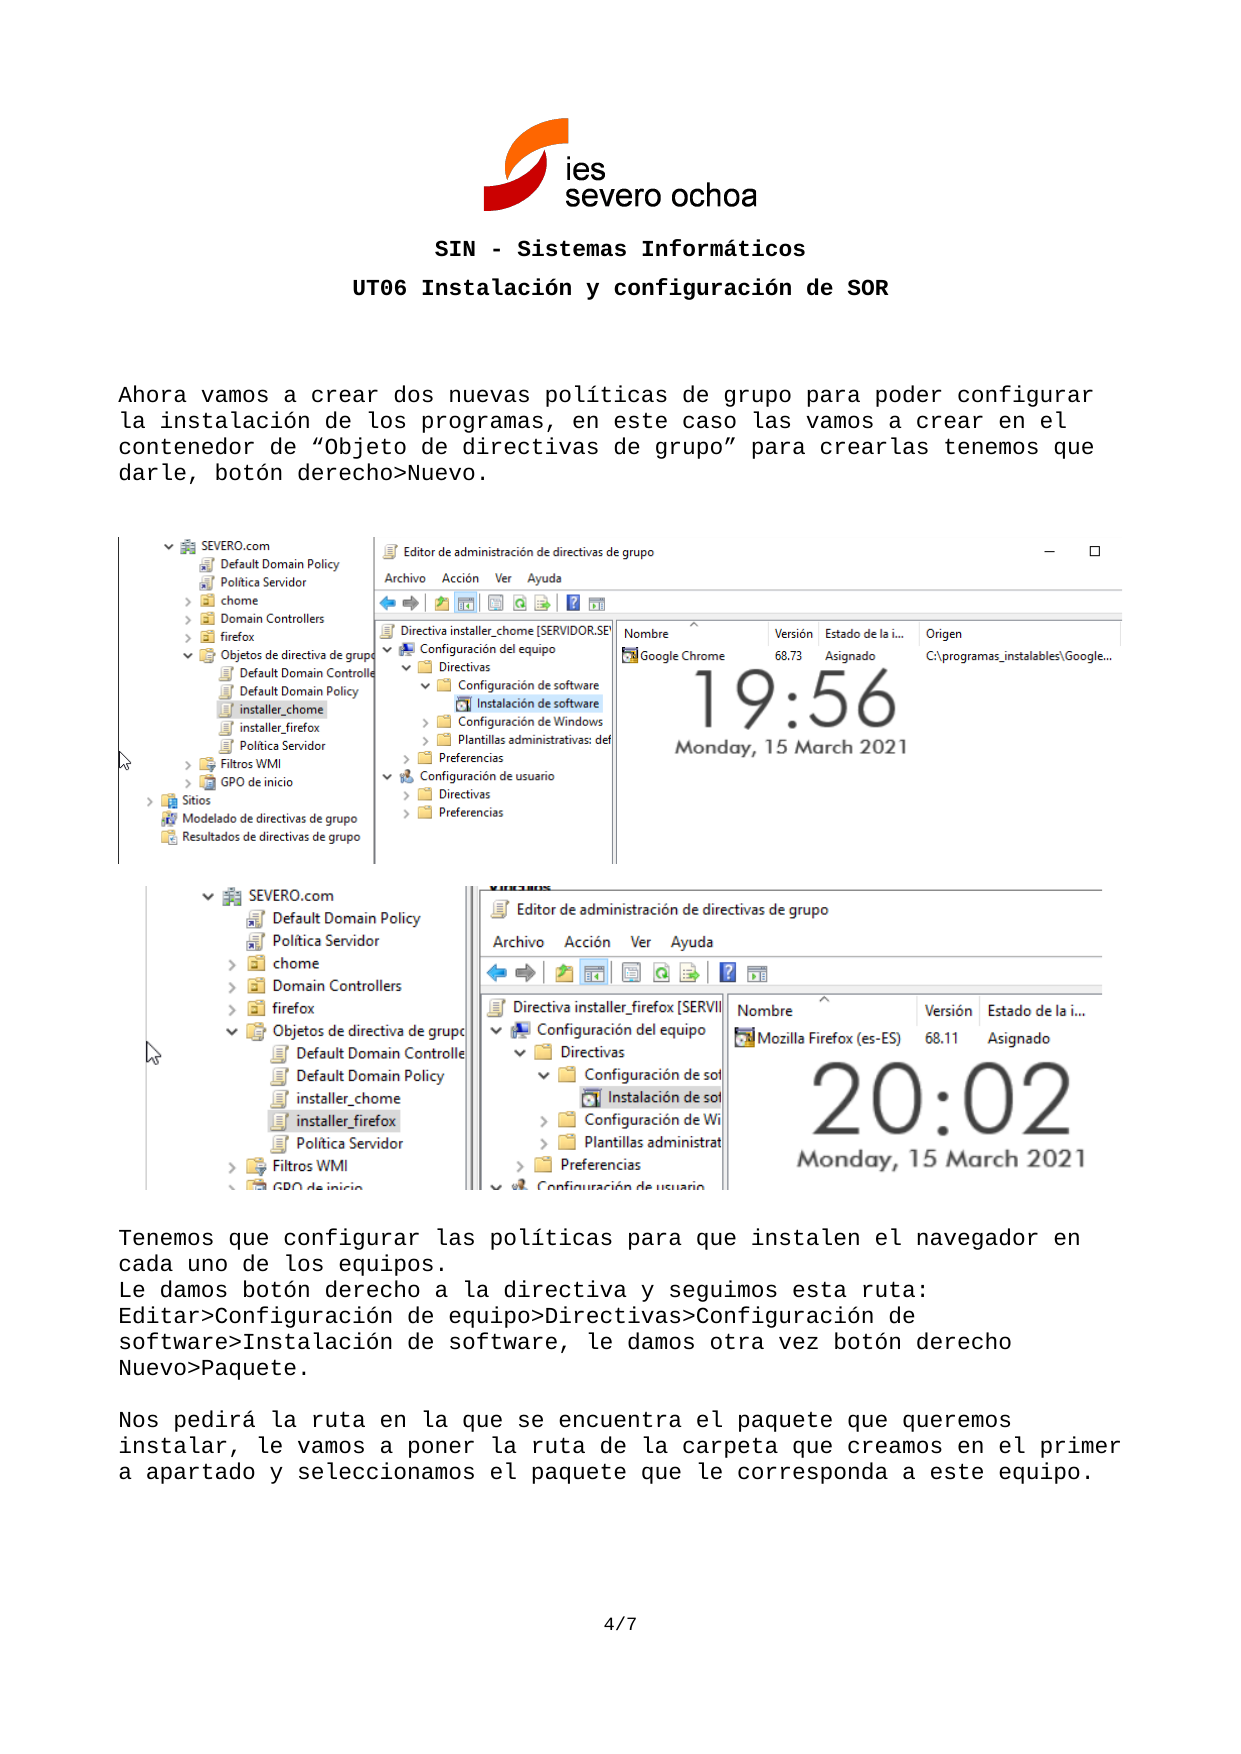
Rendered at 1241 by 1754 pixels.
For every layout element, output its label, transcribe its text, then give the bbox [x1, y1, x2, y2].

picture [118, 537, 1123, 864]
picture [145, 886, 1103, 1190]
text Tenemos que configurar las políticas para que instalen el navegador en cada uno de los equipos. [118, 1227, 1122, 1278]
text Nos pedirá la ruta en la que se encuentra el paquete que queremos instalar, le vamos a poner la ruta de la carpeta que creamos en el primer a apartado y seleccionamos el paquete que le corresponda a este equipo. [118, 1408, 1122, 1486]
text Ahora vamos a crear dos nuevas políticas de grupo para poder configurar la instalación de los programas, en este caso las vamos a crear en el contenedor de “Objeto de directivas de grupo” para crearlas tenemos que darle, botón derecho>Nuevo. [118, 383, 1122, 487]
text Le damos botón derecho a la directiva y seguimos esta ruta: Editar>Configuración de equipo>Directivas>Configuración de software>Instalación de software, le damos otra vez botón derecho Nuevo>Paquete. [118, 1278, 1122, 1382]
picture [483, 118, 757, 211]
